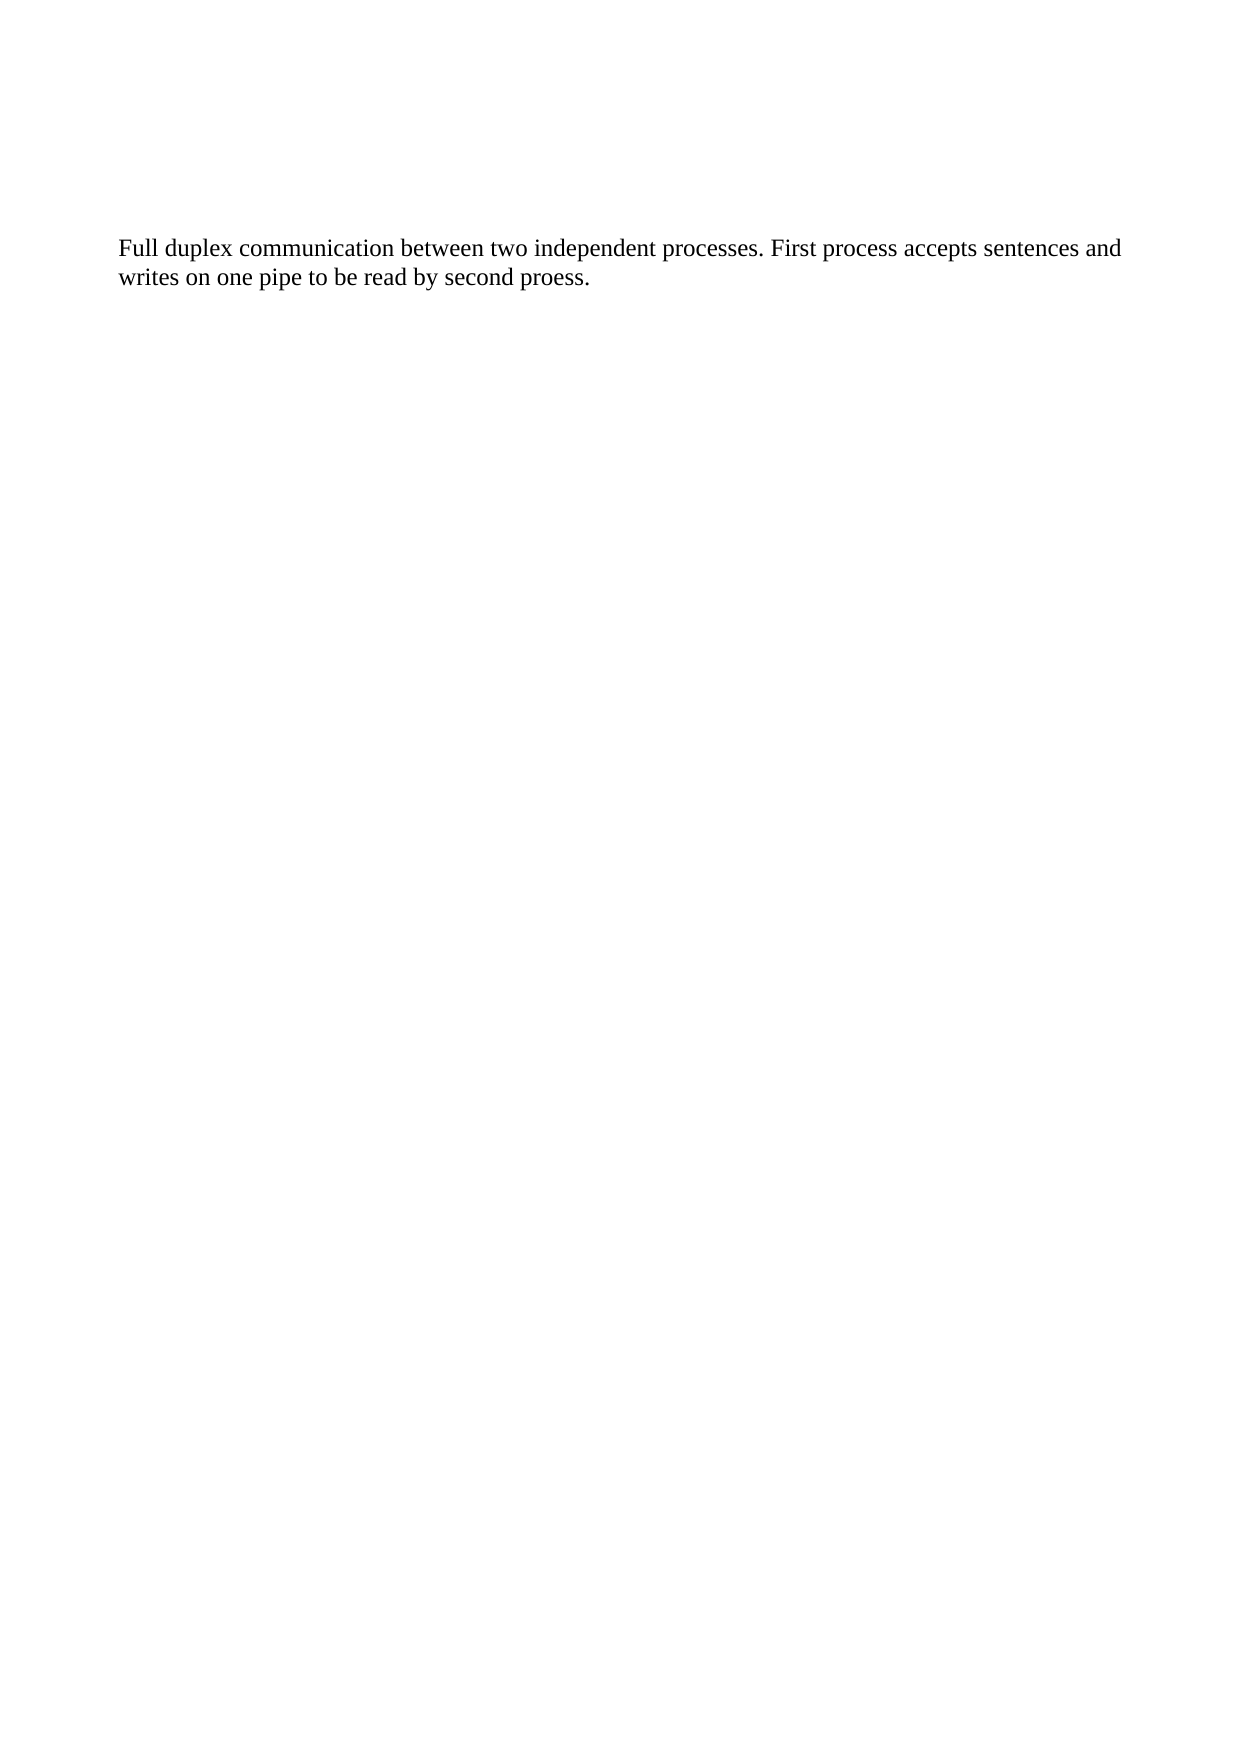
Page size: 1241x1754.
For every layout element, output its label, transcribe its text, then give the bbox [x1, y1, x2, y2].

text Full duplex communication between two independent processes. First process accepts sentences and writes on one pipe to be read by second proess. [118, 233, 1122, 291]
